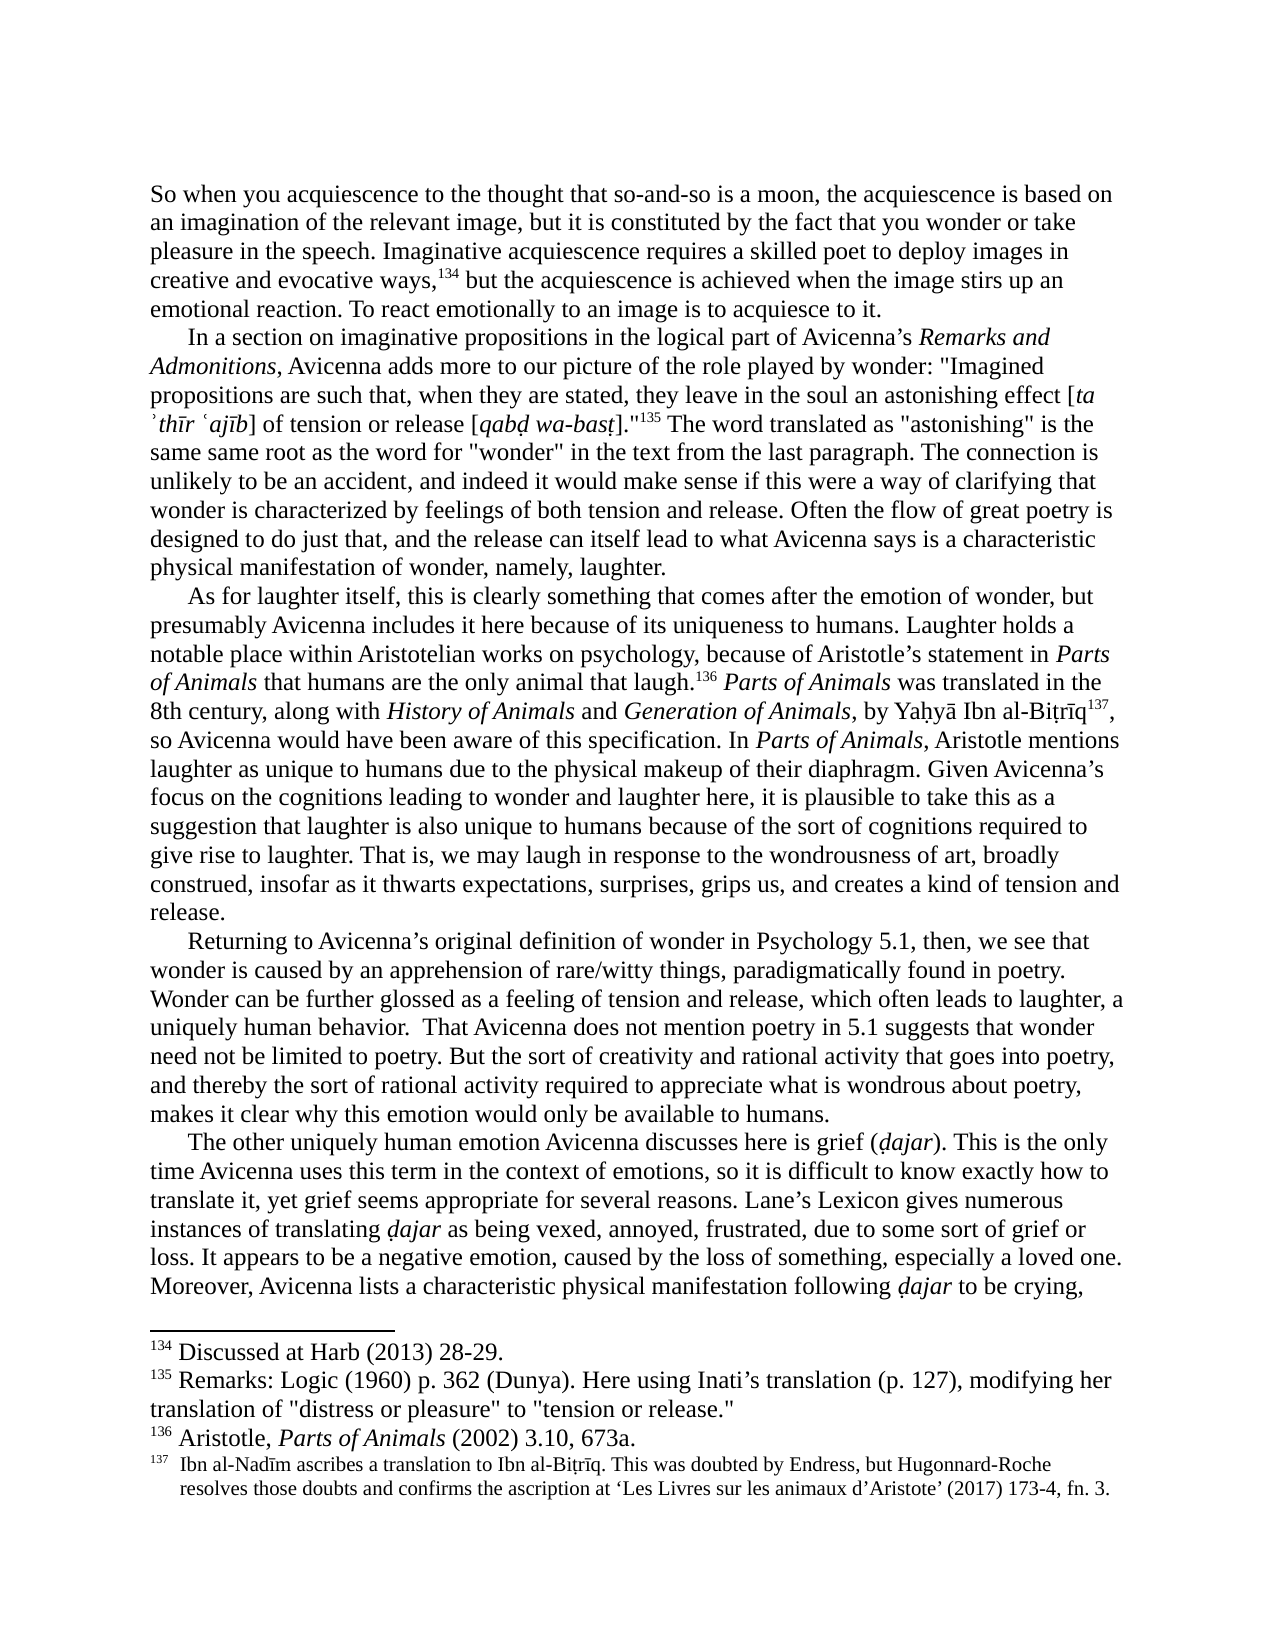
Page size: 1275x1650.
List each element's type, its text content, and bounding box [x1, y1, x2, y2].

text As for laughter itself, this is clearly something that comes after the emotion of wonder, but presumably Avicenna includes it here because of its uniqueness to humans. Laughter holds a notable place within Aristotelian works on psychology, because of Aristotle’s statement in Parts of Animals that humans are the only animal that laugh. Parts of Animals was translated in the 8th century, along with History of Animals and Generation of Animals, by Yaḥyā Ibn al-Biṭrīq, so Avicenna would have been aware of this specification. In Parts of Animals, Aristotle mentions laughter as unique to humans due to the physical makeup of their diaphragm. Given Avicenna’s focus on the cognitions leading to wonder and laughter here, it is plausible to take this as a suggestion that laughter is also unique to humans because of the sort of cognitions required to give rise to laughter. That is, we may laugh in response to the wondrousness of art, broadly construed, insofar as it thwarts expectations, surprises, grips us, and creates a kind of tension and release. [150, 581, 1125, 926]
text The other uniquely human emotion Avicenna discusses here is grief (ḍajar). This is the only time Avicenna uses this term in the context of emotions, so it is difficult to know exactly how to translate it, yet grief seems appropriate for several reasons. Lane’s Lexicon gives numerous instances of translating ḍajar as being vexed, annoyed, frustrated, due to some sort of grief or loss. It appears to be a negative emotion, caused by the loss of something, especially a loved one. Moreover, Avicenna lists a characteristic physical manifestation following ḍajar to be crying, [150, 1127, 1125, 1300]
text Aristotle, Parts of Animals (2002) 3.10, 673a. [150, 1423, 1125, 1452]
text Discussed at Harb (2013) 28-29. [150, 1337, 1125, 1366]
text So when you acquiescence to the thought that so-and-so is a moon, the acquiescence is based on an imagination of the relevant image, but it is constituted by the fact that you wonder or take pleasure in the speech. Imaginative acquiescence requires a skilled poet to deploy images in creative and evocative ways, but the acquiescence is achieved when the image stirs up an emotional reaction. To react emotionally to an image is to acquiesce to it. [150, 179, 1125, 322]
text In a section on imaginative propositions in the logical part of Avicenna’s Remarks and Admonitions, Avicenna adds more to our picture of the role played by wonder: "Imagined propositions are such that, when they are stated, they leave in the soul an astonishing effect [ta ʾthīr ʿajīb] of tension or release [qabḍ wa-basṭ]." The word translated as "astonishing" is the same same root as the word for "wonder" in the text from the last paragraph. The connection is unlikely to be an accident, and indeed it would make sense if this were a way of clarifying that wonder is characterized by feelings of both tension and release. Often the flow of great poetry is designed to do just that, and the release can itself lead to what Avicenna says is a characteristic physical manifestation of wonder, namely, laughter. [150, 322, 1125, 581]
text Ibn al-Nadīm ascribes a translation to Ibn al-Biṭrīq. This was doubted by Endress, but Hugonnard-Roche resolves those doubts and confirms the ascription at ‘Les Livres sur les animaux d’Aristote’ (2017) 173-4, fn. 3. [150, 1452, 1125, 1500]
text Remarks: Logic (1960) p. 362 (Dunya). Here using Inati’s translation (p. 127), modifying her translation of "distress or pleasure" to "tension or release." [150, 1366, 1125, 1423]
text Returning to Avicenna’s original definition of wonder in Psychology 5.1, then, we see that wonder is caused by an apprehension of rare/witty things, paradigmatically found in poetry. Wonder can be further glossed as a feeling of tension and release, which often leads to laughter, a uniquely human behavior. That Avicenna does not mention poetry in 5.1 suggests that wonder need not be limited to poetry. But the sort of creativity and rational activity that goes into poetry, and thereby the sort of rational activity required to appreciate what is wondrous about poetry, makes it clear why this emotion would only be available to humans. [150, 926, 1125, 1127]
